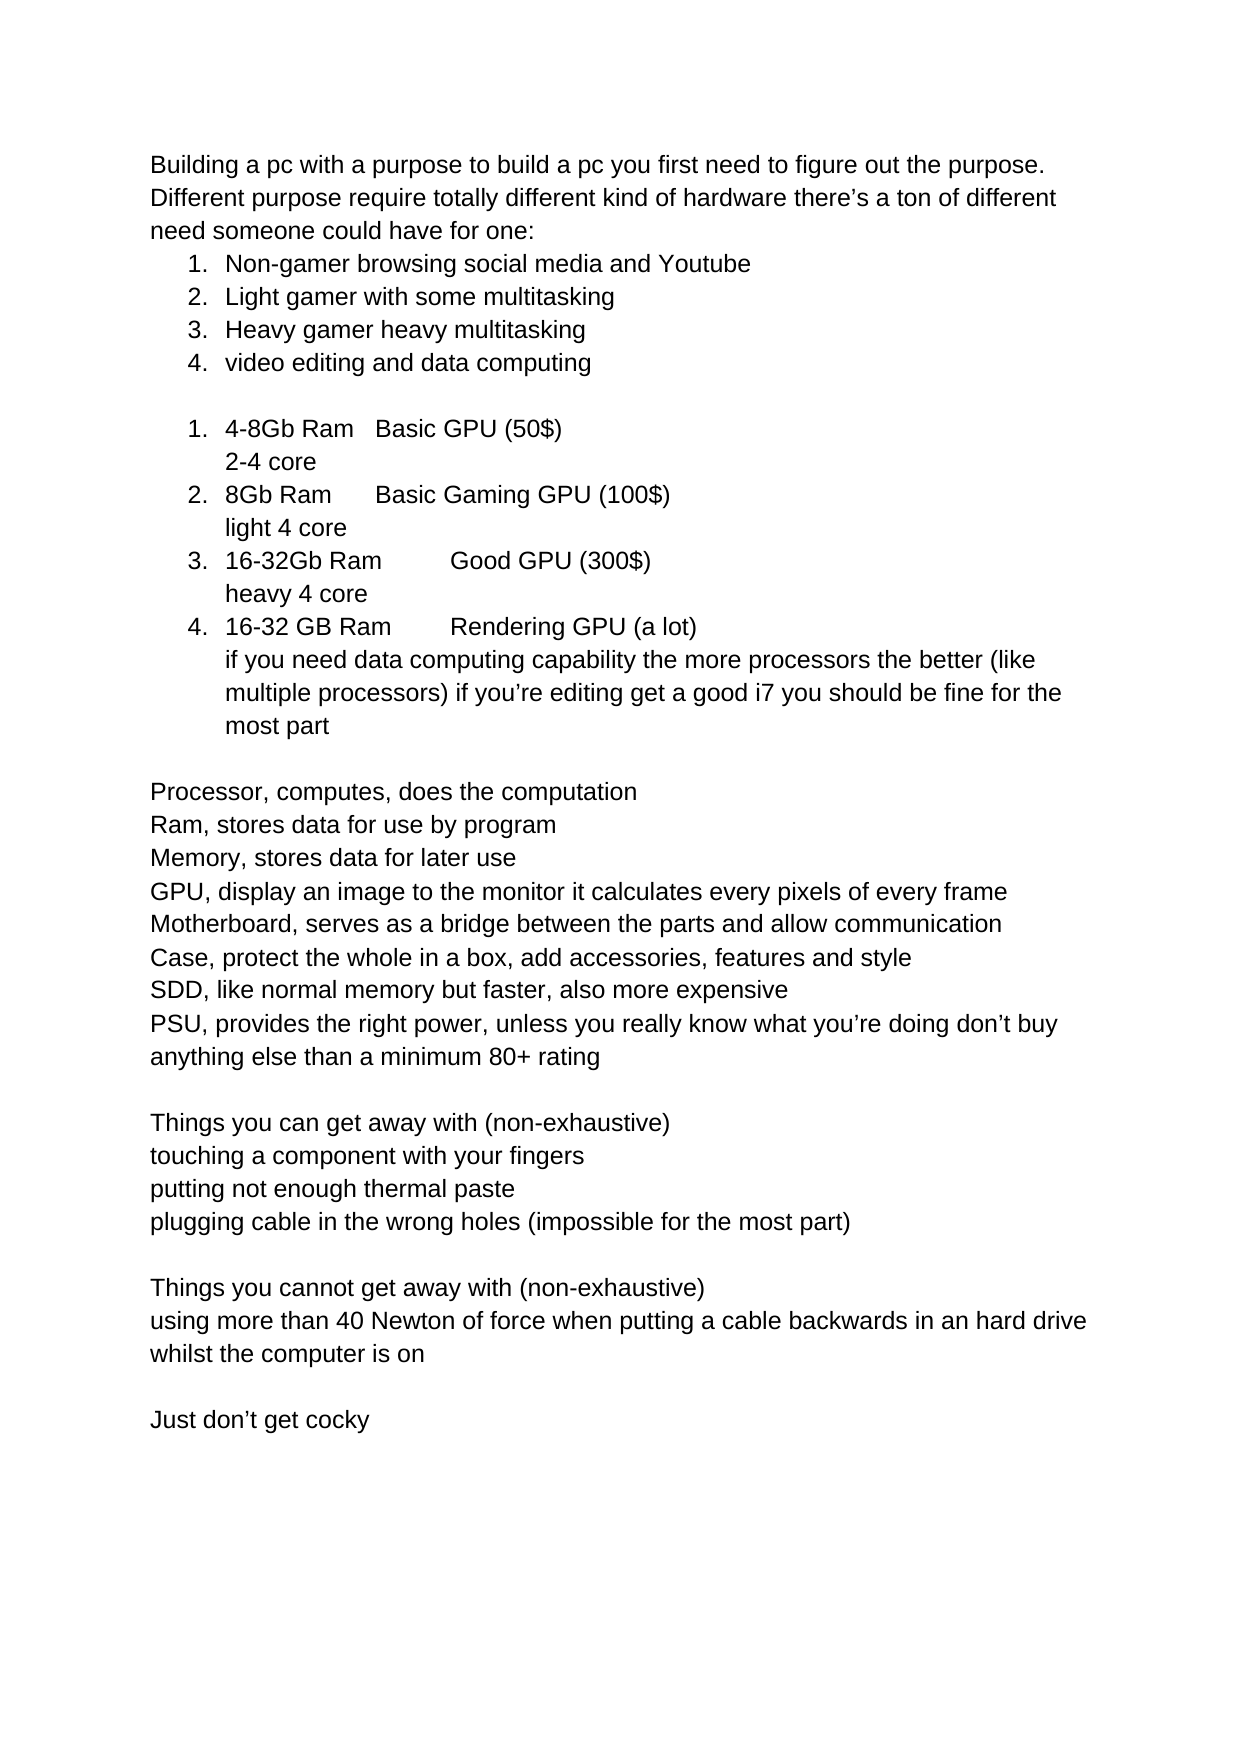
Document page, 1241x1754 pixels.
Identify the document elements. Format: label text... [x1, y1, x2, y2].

list 8Gb Ram Basic Gaming GPU (100$) [187, 480, 1090, 509]
list 4-8Gb Ram Basic GPU (50$) [187, 414, 1090, 443]
text touching a component with your fingers [150, 1141, 1090, 1169]
text using more than 40 Newton of force when putting a cable backwards in an hard drive whilst the computer is on [150, 1306, 1090, 1367]
text heavy 4 core [225, 579, 1090, 608]
list 16-32 GB Ram Rendering GPU (a lot) [187, 612, 1090, 641]
text light 4 core [150, 513, 1090, 542]
text Just don’t get cocky [150, 1405, 1090, 1433]
text Case, protect the whole in a box, add accessories, features and style [150, 942, 1090, 971]
text putting not enough thermal paste [150, 1174, 1090, 1202]
text Processor, computes, does the computation [150, 777, 1090, 806]
text Things you cannot get away with (non-exhaustive) [150, 1273, 1090, 1301]
text if you need data computing capability the more processors the better (like multiple processors) if you’re editing get a good i7 you should be fine for the most part [225, 645, 1090, 740]
text Ram, stores data for use by program [150, 810, 1090, 839]
text plugging cable in the wrong holes (impossible for the most part) [150, 1207, 1090, 1235]
list video editing and data computing [187, 348, 1090, 377]
text Building a pc with a purpose to build a pc you first need to figure out the purpose. Different purpose require totally different kind of hardware there’s a ton of different need someone could have for one: [150, 150, 1090, 245]
text 2-4 core [225, 447, 1090, 476]
list Light gamer with some multitasking [187, 282, 1090, 311]
list Non-gamer browsing social media and Youtube [187, 249, 1090, 278]
list 16-32Gb Ram Good GPU (300$) [187, 546, 1090, 575]
text Things you can get away with (non-exhaustive) [150, 1108, 1090, 1136]
text PSU, provides the right power, unless you really know what you’re doing don’t buy anything else than a minimum 80+ rating [150, 1008, 1090, 1070]
text Memory, stores data for later use [150, 843, 1090, 872]
text Motherboard, serves as a bridge between the parts and allow communication [150, 909, 1090, 938]
text GPU, display an image to the monitor it calculates every pixels of every frame [150, 876, 1090, 905]
list Heavy gamer heavy multitasking [187, 315, 1090, 344]
text SDD, like normal memory but faster, also more expensive [150, 976, 1090, 1004]
